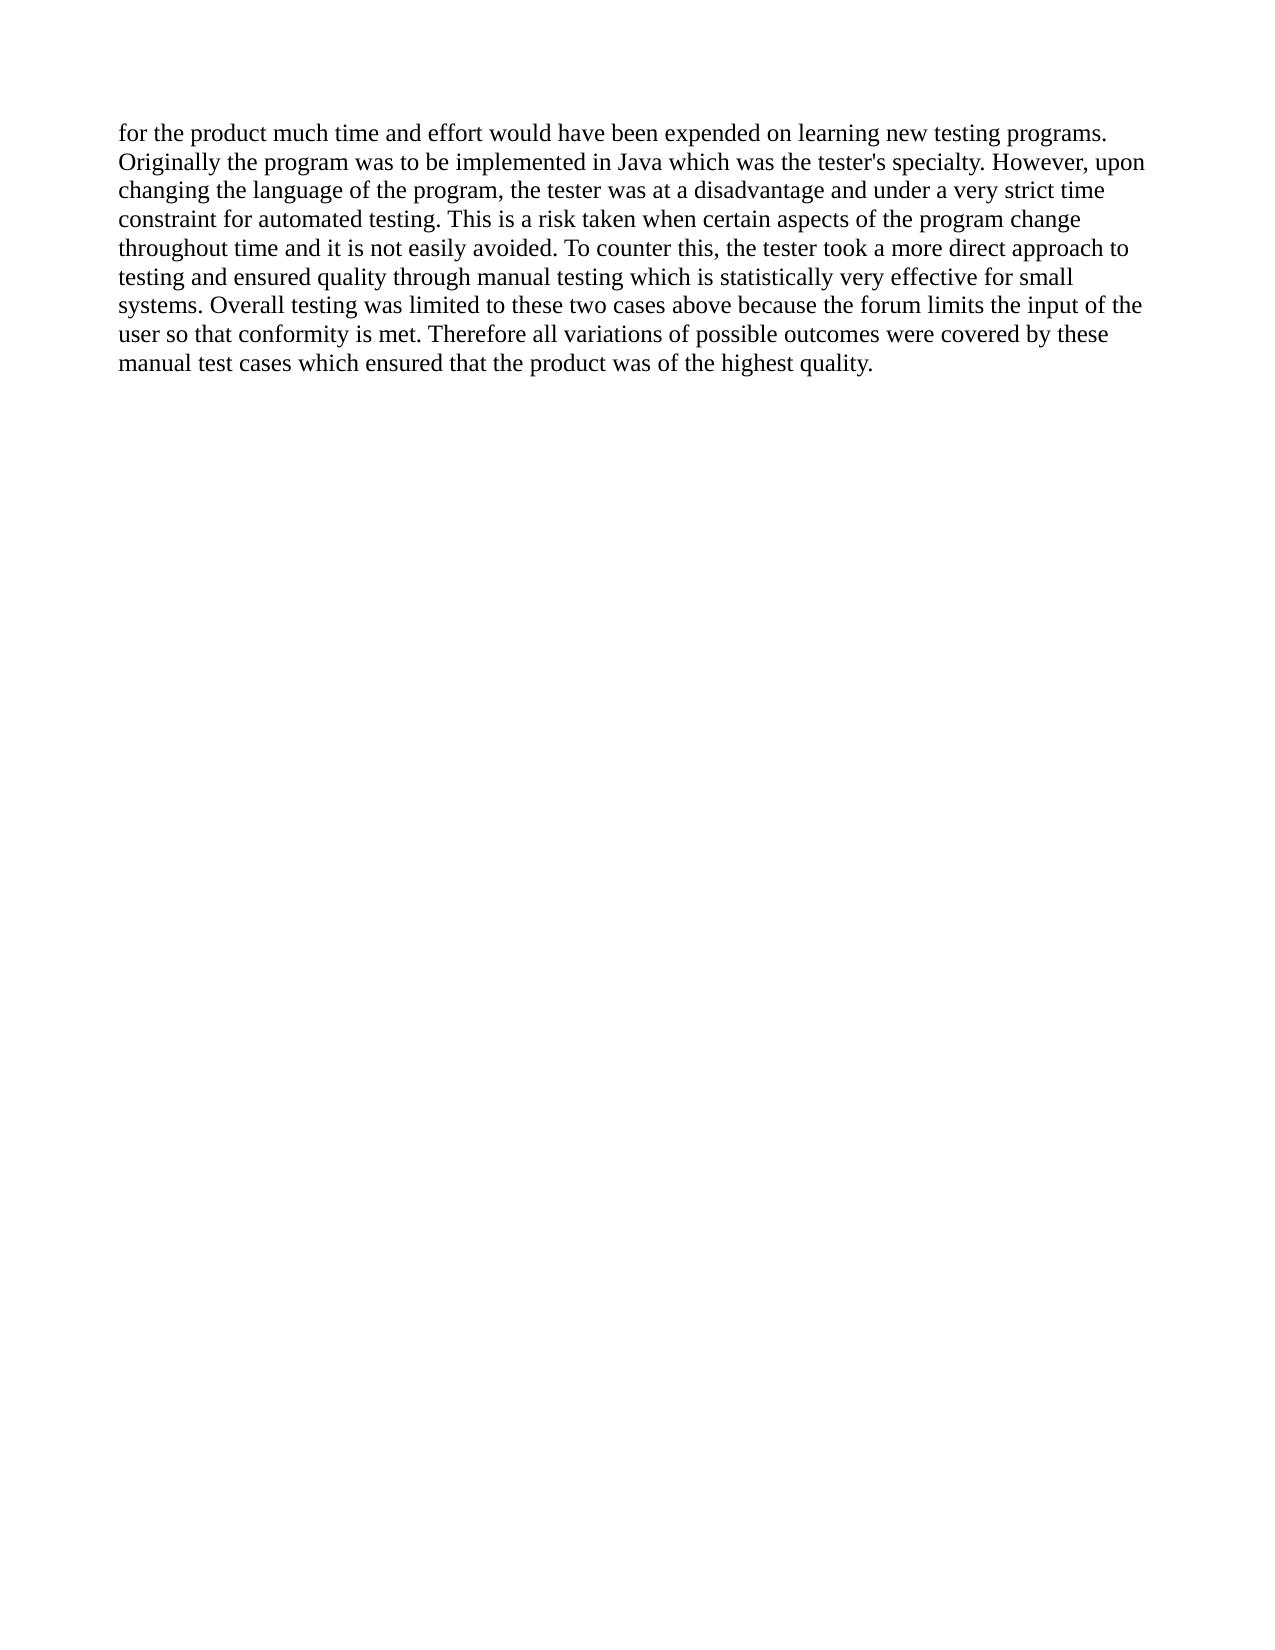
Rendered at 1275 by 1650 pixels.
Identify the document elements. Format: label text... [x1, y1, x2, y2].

text for the product much time and effort would have been expended on learning new testing programs. Originally the program was to be implemented in Java which was the tester's specialty. However, upon changing the language of the program, the tester was at a disadvantage and under a very strict time constraint for automated testing. This is a risk taken when certain aspects of the program change throughout time and it is not easily avoided. To counter this, the tester took a more direct approach to testing and ensured quality through manual testing which is statistically very effective for small systems. Overall testing was limited to these two cases above because the forum limits the input of the user so that conformity is met. Therefore all variations of possible outcomes were covered by these manual test cases which ensured that the product was of the highest quality. [118, 118, 1157, 377]
